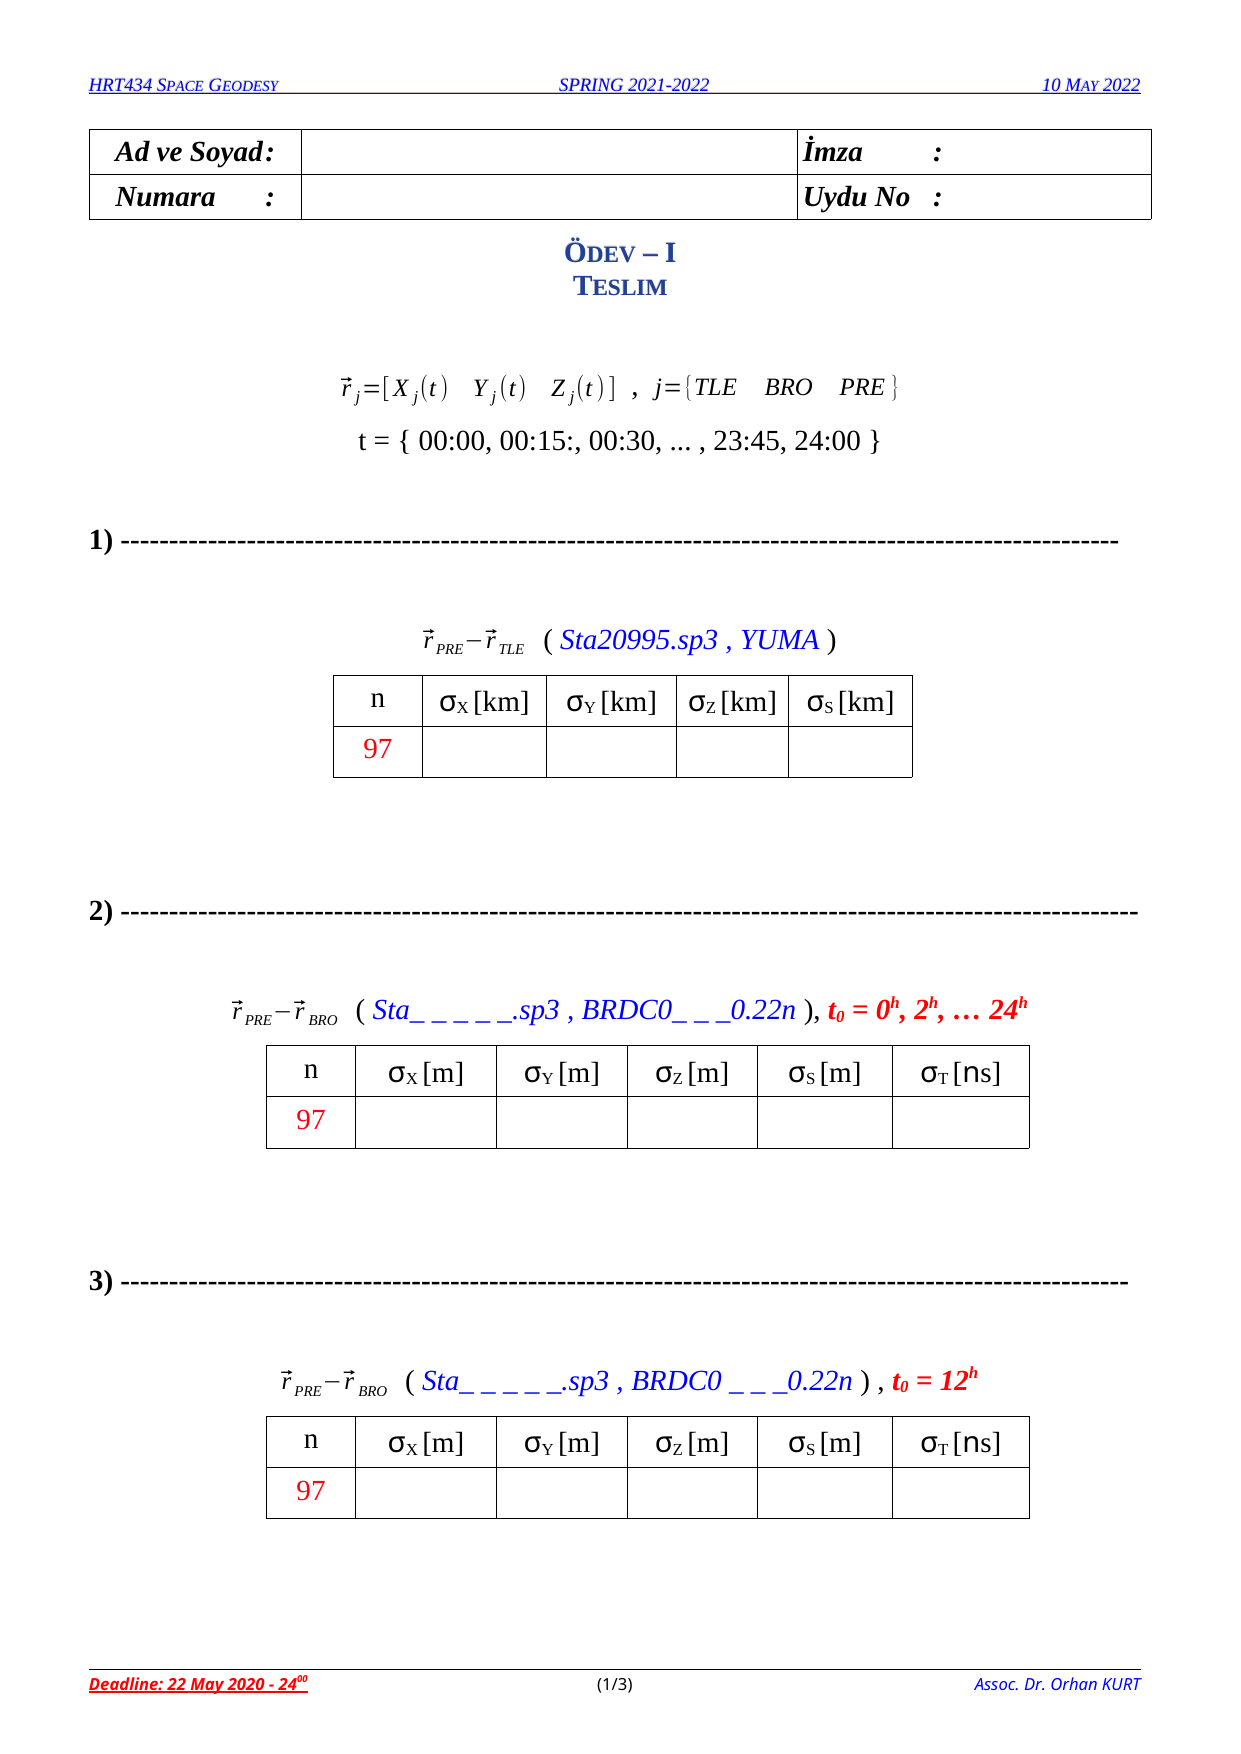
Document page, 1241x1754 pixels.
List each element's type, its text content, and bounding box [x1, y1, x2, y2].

table_cell [628, 1097, 757, 1148]
table_cell 97 [267, 1468, 355, 1518]
table_cell [356, 1468, 496, 1518]
table_cell [893, 1468, 1029, 1518]
table_cell [302, 175, 797, 219]
table_cell [758, 1097, 892, 1148]
table_cell [547, 727, 676, 777]
text t = { 00:00, 00:15:, 00:30, ... , 23:45, 24:00 } [89, 423, 1152, 456]
text Ödev – I [89, 235, 1152, 268]
table_header σX [m] [356, 1046, 496, 1096]
table_header σT [ns] [893, 1046, 1029, 1096]
table_header σS [km] [789, 676, 912, 726]
table_cell [677, 727, 788, 777]
table_cell [893, 1097, 1029, 1148]
table_header σX [m] [356, 1417, 496, 1467]
table_cell [423, 727, 546, 777]
table_header σZ [m] [628, 1417, 757, 1467]
table_header σY [m] [497, 1046, 627, 1096]
text Teslim [89, 268, 1152, 302]
table_header σS [m] [758, 1046, 892, 1096]
table_header [302, 130, 797, 173]
text 2) --------------------------------------------------------------------------------------------------------- [89, 893, 1152, 926]
text ( Sta_ _ _ _ _.sp3 , BRDC0 _ _ _0.22n ) , t0 = 12h [89, 1363, 1152, 1399]
table_header σZ [km] [677, 676, 788, 726]
table_cell 97 [334, 727, 422, 777]
table_header σZ [m] [628, 1046, 757, 1096]
table_header σX [km] [423, 676, 546, 726]
table_cell [497, 1468, 627, 1518]
table_header n [267, 1046, 355, 1096]
text ( Sta_ _ _ _ _.sp3 , BRDC0_ _ _0.22n ), t0 = 0h, 2h, … 24h [89, 992, 1152, 1029]
table_cell [356, 1097, 496, 1148]
table_header n [334, 676, 422, 726]
table_cell [758, 1468, 892, 1518]
table_header σS [m] [758, 1417, 892, 1467]
table_header σY [km] [547, 676, 676, 726]
table_cell Uydu No : [798, 175, 1151, 219]
table_cell [628, 1468, 757, 1518]
table_header n [267, 1417, 355, 1467]
text , [89, 368, 1152, 406]
text ( Sta20995.sp3 , YUMA ) [89, 622, 1152, 658]
table_cell [497, 1097, 627, 1148]
text 1) ------------------------------------------------------------------------------------------------------- [89, 522, 1152, 556]
table_header İmza : [798, 130, 1151, 173]
table_cell [789, 727, 912, 777]
table_cell Numara : [90, 175, 301, 219]
table_header σY [m] [497, 1417, 627, 1467]
table_header σT [ns] [893, 1417, 1029, 1467]
table_header Ad ve Soyad : [90, 130, 301, 173]
text 3) -------------------------------------------------------------------------------------------------------- [89, 1263, 1152, 1297]
table_cell 97 [267, 1097, 355, 1148]
